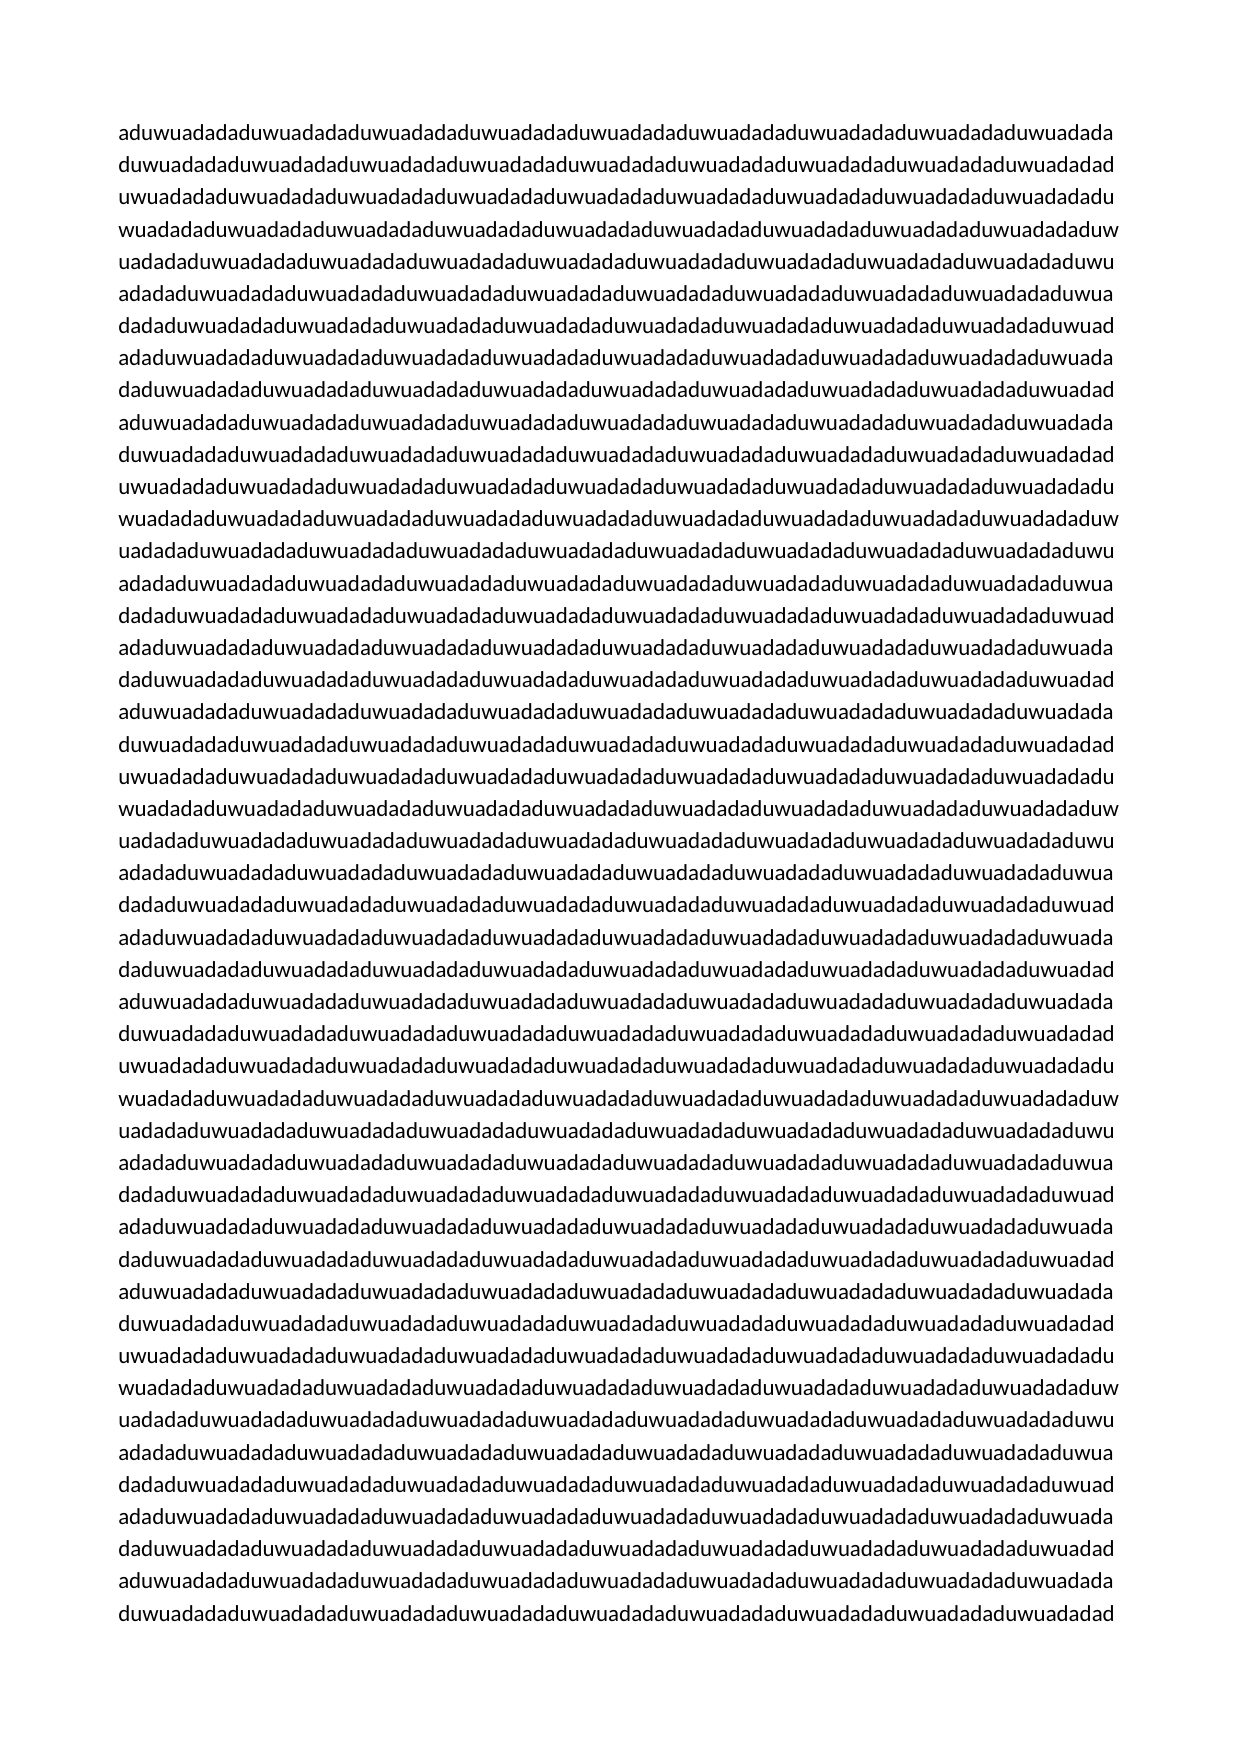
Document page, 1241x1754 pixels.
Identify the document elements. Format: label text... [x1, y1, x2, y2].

text aduwuadadaduwuadadaduwuadadaduwuadadaduwuadadaduwuadadaduwuadadaduwuadadaduwuadadaduwuadadaduwuadadaduwuadadaduwuadadaduwuadadaduwuadadaduwuadadaduwuadadaduwuadadaduwuadadaduwuadadaduwuadadaduwuadadaduwuadadaduwuadadaduwuadadaduwuadadaduwuadadaduwuadadaduwuadadaduwuadadaduwuadadaduwuadadaduwuadadaduwuadadaduwuadadaduwuadadaduwuadadaduwuadadaduwuadadaduwuadadaduwuadadaduwuadadaduwuadadaduwuadadaduwuadadaduwuadadaduwuadadaduwuadadaduwuadadaduwuadadaduwuadadaduwuadadaduwuadadaduwuadadaduwuadadaduwuadadaduwuadadaduwuadadaduwuadadaduwuadadaduwuadadaduwuadadaduwuadadaduwuadadaduwuadadaduwuadadaduwuadadaduwuadadaduwuadadaduwuadadaduwuadadaduwuadadaduwuadadaduwuadadaduwuadadaduwuadadaduwuadadaduwuadadaduwuadadaduwuadadaduwuadadaduwuadadaduwuadadaduwuadadaduwuadadaduwuadadaduwuadadaduwuadadaduwuadadaduwuadadaduwuadadaduwuadadaduwuadadaduwuadadaduwuadadaduwuadadaduwuadadaduwuadadaduwuadadaduwuadadaduwuadadaduwuadadaduwuadadaduwuadadaduwuadadaduwuadadaduwuadadaduwuadadaduwuadadaduwuadadaduwuadadaduwuadadaduwuadadaduwuadadaduwuadadaduwuadadaduwuadadaduwuadadaduwuadadaduwuadadaduwuadadaduwuadadaduwuadadaduwuadadaduwuadadaduwuadadaduwuadadaduwuadadaduwuadadaduwuadadaduwuadadaduwuadadaduwuadadaduwuadadaduwuadadaduwuadadaduwuadadaduwuadadaduwuadadaduwuadadaduwuadadaduwuadadaduwuadadaduwuadadaduwuadadaduwuadadaduwuadadaduwuadadaduwuadadaduwuadadaduwuadadaduwuadadaduwuadadaduwuadadaduwuadadaduwuadadaduwuadadaduwuadadaduwuadadaduwuadadaduwuadadaduwuadadaduwuadadaduwuadadaduwuadadaduwuadadaduwuadadaduwuadadaduwuadadaduwuadadaduwuadadaduwuadadaduwuadadaduwuadadaduwuadadaduwuadadaduwuadadaduwuadadaduwuadadaduwuadadaduwuadadaduwuadadaduwuadadaduwuadadaduwuadadaduwuadadaduwuadadaduwuadadaduwuadadaduwuadadaduwuadadaduwuadadaduwuadadaduwuadadaduwuadadaduwuadadaduwuadadaduwuadadaduwuadadaduwuadadaduwuadadaduwuadadaduwuadadaduwuadadaduwuadadaduwuadadaduwuadadaduwuadadaduwuadadaduwuadadaduwuadadaduwuadadaduwuadadaduwuadadaduwuadadaduwuadadaduwuadadaduwuadadaduwuadadaduwuadadaduwuadadaduwuadadaduwuadadaduwuadadaduwuadadaduwuadadaduwuadadaduwuadadaduwuadadaduwuadadaduwuadadaduwuadadaduwuadadaduwuadadaduwuadadaduwuadadaduwuadadaduwuadadaduwuadadaduwuadadaduwuadadaduwuadadaduwuadadaduwuadadaduwuadadaduwuadadaduwuadadaduwuadadaduwuadadaduwuadadaduwuadadaduwuadadaduwuadadaduwuadadaduwuadadaduwuadadaduwuadadaduwuadadaduwuadadaduwuadadaduwuadadaduwuadadaduwuadadaduwuadadaduwuadadaduwuadadaduwuadadaduwuadadaduwuadadaduwuadadaduwuadadaduwuadadaduwuadadaduwuadadaduwuadadaduwuadadaduwuadadaduwuadadaduwuadadaduwuadadaduwuadadaduwuadadaduwuadadaduwuadadaduwuadadaduwuadadaduwuadadaduwuadadaduwuadadaduwuadadaduwuadadaduwuadadaduwuadadaduwuadadaduwuadadaduwuadadaduwuadadaduwuadadaduwuadadaduwuadadaduwuadadaduwuadadaduwuadadaduwuadadaduwuadadaduwuadadaduwuadadaduwuadadaduwuadadaduwuadadaduwuadadaduwuadadaduwuadadaduwuadadaduwuadadaduwuadadaduwuadadaduwuadadaduwuadadaduwuadadaduwuadadaduwuadadaduwuadadaduwuadadaduwuadadaduwuadadaduwuadadaduwuadadaduwuadadaduwuadadaduwuadadaduwuadadaduwuadadaduwuadadaduwuadadaduwuadadaduwuadadaduwuadadaduwuadadaduwuadadaduwuadadaduwuadadaduwuadadaduwuadadaduwuadadaduwuadadaduwuadadaduwuadadaduwuadadaduwuadadaduwuadadaduwuadadaduwuadadaduwuadadaduwuadadaduwuadadaduwuadadaduwuadadaduwuadadaduwuadadaduwuadadaduwuadadaduwuadadaduwuadadaduwuadadaduwuadadaduwuadadaduwuadadaduwuadadaduwuadadaduwuadadaduwuadadaduwuadadaduwuadadaduwuadadaduwuadadaduwuadadaduwuadadaduwuadadaduwuadadaduwuadadaduwuadadaduwuadadaduwuadadaduwuadadaduwuadadaduwuadadaduwuadadaduwuadadaduwuadadaduwuadadaduwuadadaduwuadadaduwuadadaduwuadadaduwuadadaduwuadadaduwuadadaduwuadadaduwuadadaduwuadadaduwuadadaduwuadadaduwuadadaduwuadadaduwuadadaduwuadadaduwuadadaduwuadadaduwuadadaduwuadadaduwuadadaduwuadadaduwuadadaduwuadadaduwuadadaduwuadadaduwuadadaduwuadadaduwuadadaduwuadadaduwuadadaduwuadadaduwuadadaduwuadadaduwuadadaduwuadadaduwuadadad [118, 118, 1122, 1627]
